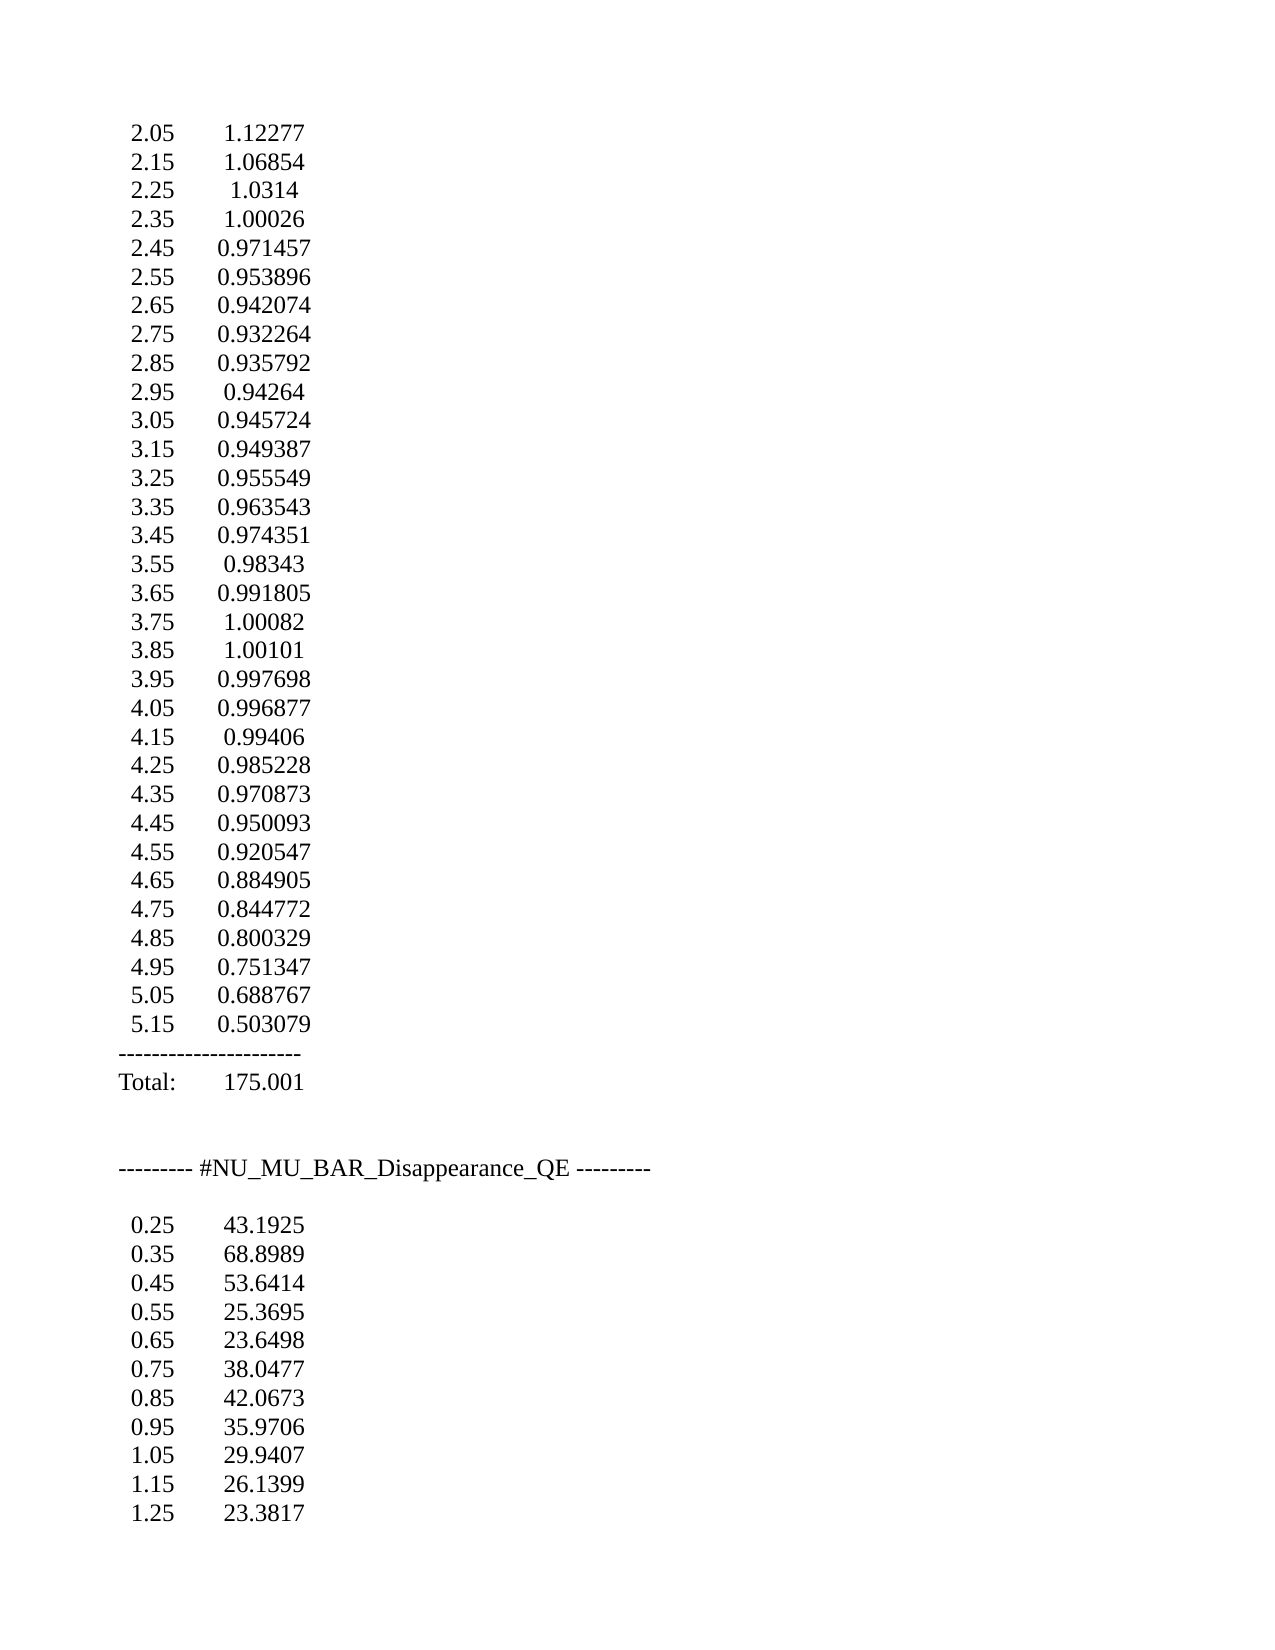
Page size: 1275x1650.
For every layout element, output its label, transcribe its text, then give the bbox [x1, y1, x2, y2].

text 2.25 1.0314 [118, 176, 1157, 204]
text 3.05 0.945724 [118, 406, 1157, 434]
text 4.55 0.920547 [118, 837, 1157, 866]
text 3.85 1.00101 [118, 636, 1157, 664]
text 0.45 53.6414 [118, 1268, 1157, 1297]
text 2.45 0.971457 [118, 233, 1157, 262]
text 3.95 0.997698 [118, 664, 1157, 693]
text 5.05 0.688767 [118, 981, 1157, 1009]
text 1.15 26.1399 [118, 1469, 1157, 1498]
text 3.25 0.955549 [118, 463, 1157, 492]
text 0.65 23.6498 [118, 1326, 1157, 1354]
text 3.35 0.963543 [118, 492, 1157, 521]
text 4.35 0.970873 [118, 779, 1157, 808]
text 3.45 0.974351 [118, 521, 1157, 549]
text 2.55 0.953896 [118, 262, 1157, 291]
text 4.95 0.751347 [118, 952, 1157, 981]
text 0.35 68.8989 [118, 1239, 1157, 1268]
text 3.65 0.991805 [118, 578, 1157, 607]
text 2.95 0.94264 [118, 377, 1157, 406]
text --------- #NU_MU_BAR_Disappearance_QE --------- [118, 1153, 1157, 1182]
text ---------------------- [118, 1038, 1157, 1067]
text 1.05 29.9407 [118, 1441, 1157, 1469]
text 4.15 0.99406 [118, 722, 1157, 751]
text 1.25 23.3817 [118, 1498, 1157, 1527]
text 2.15 1.06854 [118, 147, 1157, 176]
text 3.75 1.00082 [118, 607, 1157, 636]
text 0.55 25.3695 [118, 1297, 1157, 1326]
text 3.15 0.949387 [118, 434, 1157, 463]
text 2.65 0.942074 [118, 291, 1157, 319]
text 2.35 1.00026 [118, 204, 1157, 233]
text 4.45 0.950093 [118, 808, 1157, 837]
text 0.75 38.0477 [118, 1354, 1157, 1383]
text 4.65 0.884905 [118, 866, 1157, 894]
text 4.05 0.996877 [118, 693, 1157, 722]
text 0.25 43.1925 [118, 1211, 1157, 1239]
text 0.95 35.9706 [118, 1412, 1157, 1441]
text 2.05 1.12277 [118, 118, 1157, 147]
text 3.55 0.98343 [118, 549, 1157, 578]
text 4.75 0.844772 [118, 894, 1157, 923]
text Total: 175.001 [118, 1067, 1157, 1096]
text 4.25 0.985228 [118, 751, 1157, 779]
text 2.75 0.932264 [118, 319, 1157, 348]
text 0.85 42.0673 [118, 1383, 1157, 1412]
text 4.85 0.800329 [118, 923, 1157, 952]
text 2.85 0.935792 [118, 348, 1157, 377]
text 5.15 0.503079 [118, 1009, 1157, 1038]
